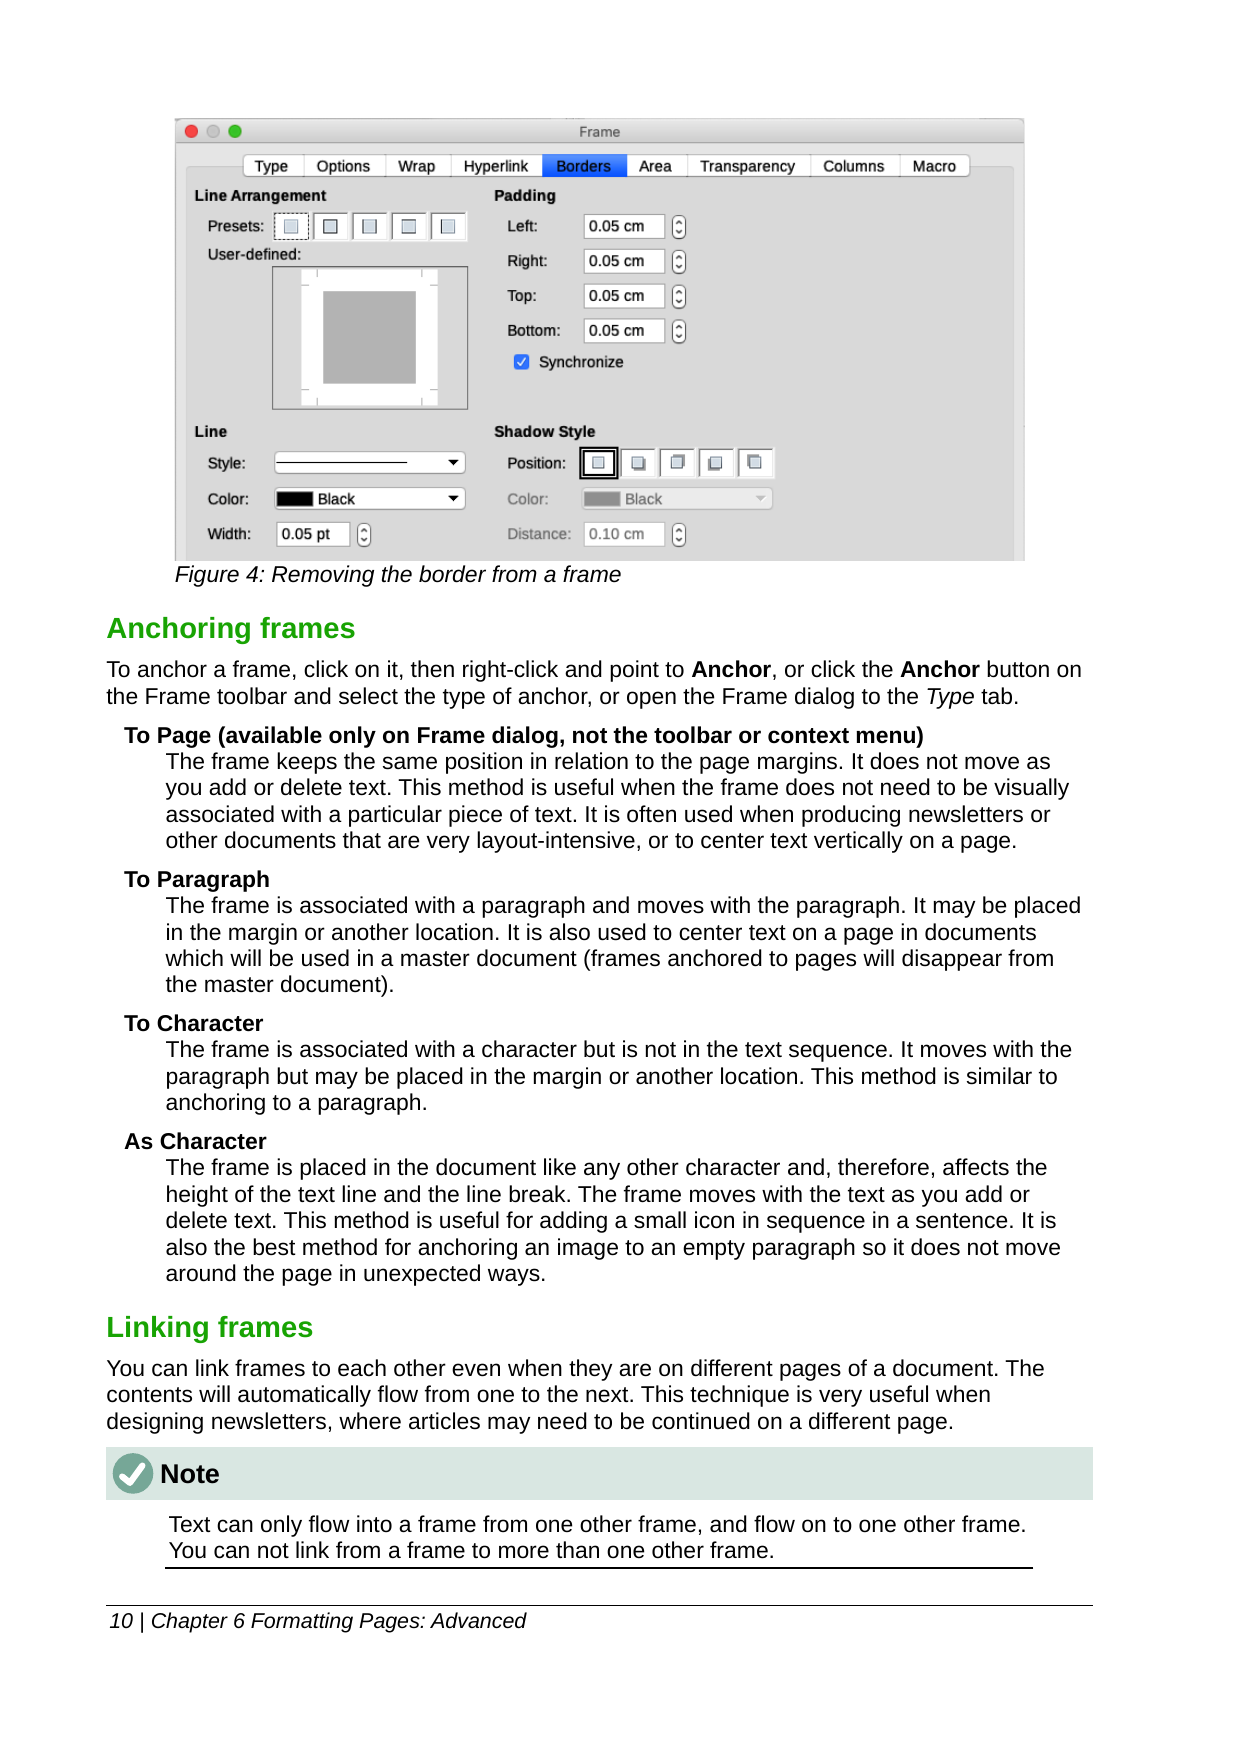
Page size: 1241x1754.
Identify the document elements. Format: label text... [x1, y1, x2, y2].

subtitle Linking frames [106, 1310, 1093, 1343]
text The frame is associated with a character but is not in the text sequence. It moves with the paragraph but may be placed in the margin or another location. This method is similar to anchoring to a paragraph. [165, 1036, 1093, 1116]
text You can link frames to each other even when they are on different pages of a document. The contents will automatically flow from one to the next. This technique is very useful when designing newsletters, where articles may need to be continued on a different page. [106, 1355, 1093, 1434]
text The frame is placed in the document like any other character and, therefore, affects the height of the text line and the line break. The frame moves with the text as you add or delete text. This method is useful for adding a small icon in sequence in a sentence. It is also the best method for anchoring an image to an empty paragraph so it does not move around the page in unexpected ways. [165, 1154, 1093, 1286]
text As Character [124, 1128, 1093, 1154]
text The frame keeps the same position in relation to the page margins. It does not move as you add or delete text. This method is useful when the frame does not need to be visually associated with a particular piece of text. It is often used when producing newsletters or other documents that are very layout-intensive, or to center text vertically on a page. [165, 748, 1093, 853]
text The frame is associated with a paragraph and moves with the paragraph. It may be placed in the margin or another location. It is also used to center text on a page in documents which will be used in a master document (frames anchored to pages will disappear from the master document). [165, 892, 1093, 998]
text To Paragraph [124, 866, 1093, 892]
subtitle Anchoring frames [106, 611, 1093, 644]
text To Character [124, 1010, 1093, 1036]
text Figure 4: Removing the border from a frame [174, 561, 1024, 587]
subtitle Note [106, 1447, 1093, 1500]
text To anchor a frame, click on it, then right-click and point to Anchor, or click the Anchor button on the Frame toolbar and select the type of anchor, or open the Frame dialog to the Type tab. [106, 656, 1093, 709]
picture [174, 118, 1025, 561]
text To Page (available only on Frame dialog, not the toolbar or context menu) [124, 722, 1093, 748]
text Text can only flow into a frame from one other frame, and flow on to one other frame. You can not link from a frame to more than one other frame. [165, 1508, 1033, 1567]
